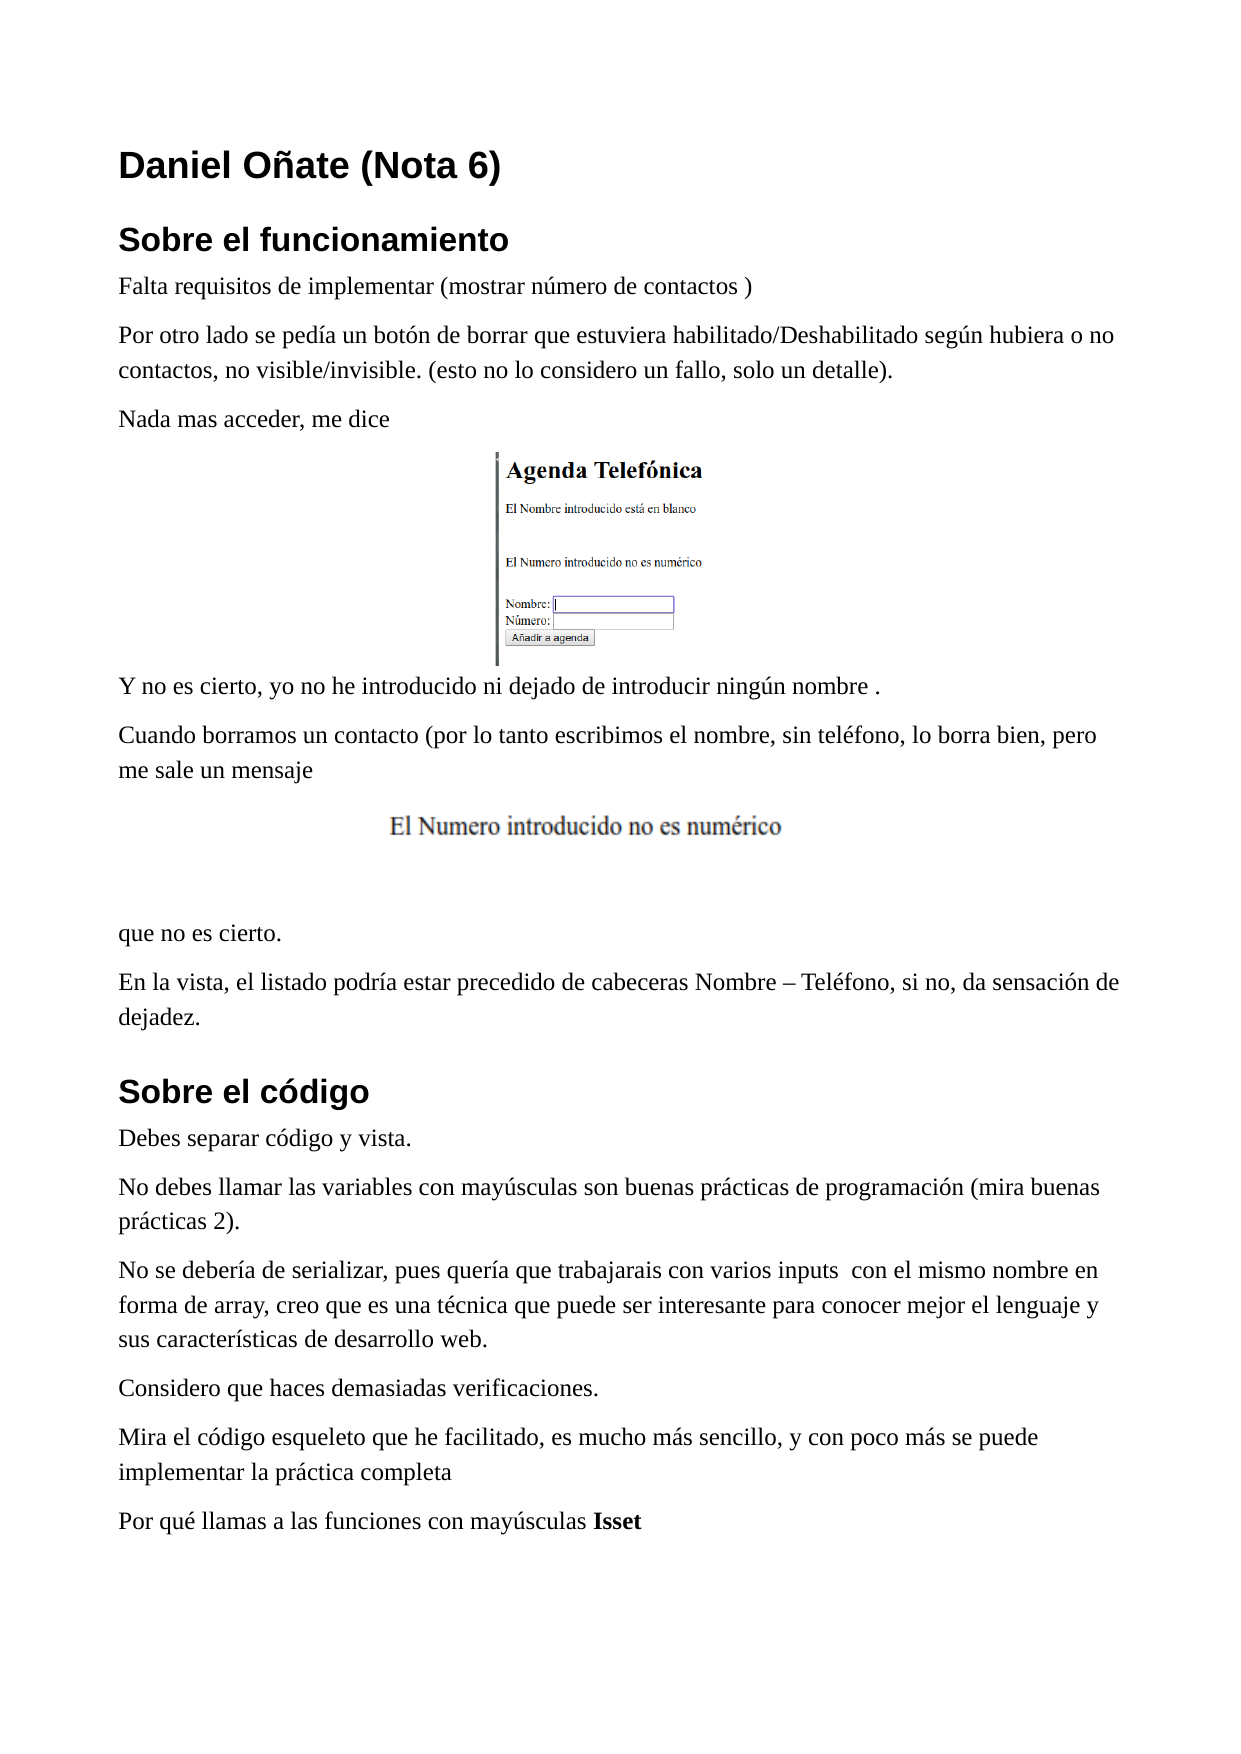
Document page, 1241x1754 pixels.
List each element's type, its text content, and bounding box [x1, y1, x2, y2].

text En la vista, el listado podría estar precedido de cabeceras Nombre – Teléfono, si no, da sensación de dejadez. [118, 967, 1122, 1030]
picture [495, 452, 745, 666]
text Mira el código esqueleto que he facilitado, es mucho más sencillo, y con poco más se puede implementar la práctica completa [118, 1422, 1122, 1486]
text que no es cierto. [118, 918, 1122, 947]
text Por qué llamas a las funciones con mayúsculas Isset [118, 1506, 1122, 1534]
text Y no es cierto, yo no he introducido ni dejado de introducir ningún nombre . [118, 453, 1122, 700]
text Cuando borramos un contacto (por lo tanto escribimos el nombre, sin teléfono, lo borra bien, pero me sale un mensaje [118, 720, 1122, 783]
text No debes llamar las variables con mayúsculas son buenas prácticas de programación (mira buenas prácticas 2). [118, 1172, 1122, 1235]
text Considero que haces demasiadas verificaciones. [118, 1373, 1122, 1402]
text No se debería de serializar, pues quería que trabajarais con varios inputs con el mismo nombre en forma de array, creo que es una técnica que puede ser interesante para conocer mejor el lenguaje y sus características de desarrollo web. [118, 1255, 1122, 1353]
subtitle Daniel Oñate (Nota 6) [118, 143, 1122, 187]
picture [385, 803, 855, 864]
text Nada mas acceder, me dice [118, 404, 1122, 433]
text Debes separar código y vista. [118, 1123, 1122, 1151]
text Falta requisitos de implementar (mostrar número de contactos ) [118, 271, 1122, 300]
text Por otro lado se pedía un botón de borrar que estuviera habilitado/Deshabilitado según hubiera o no contactos, no visible/invisible. (esto no lo considero un fallo, solo un detalle). [118, 320, 1122, 383]
subtitle Sobre el funcionamiento [118, 220, 1122, 259]
subtitle Sobre el código [118, 1071, 1122, 1110]
